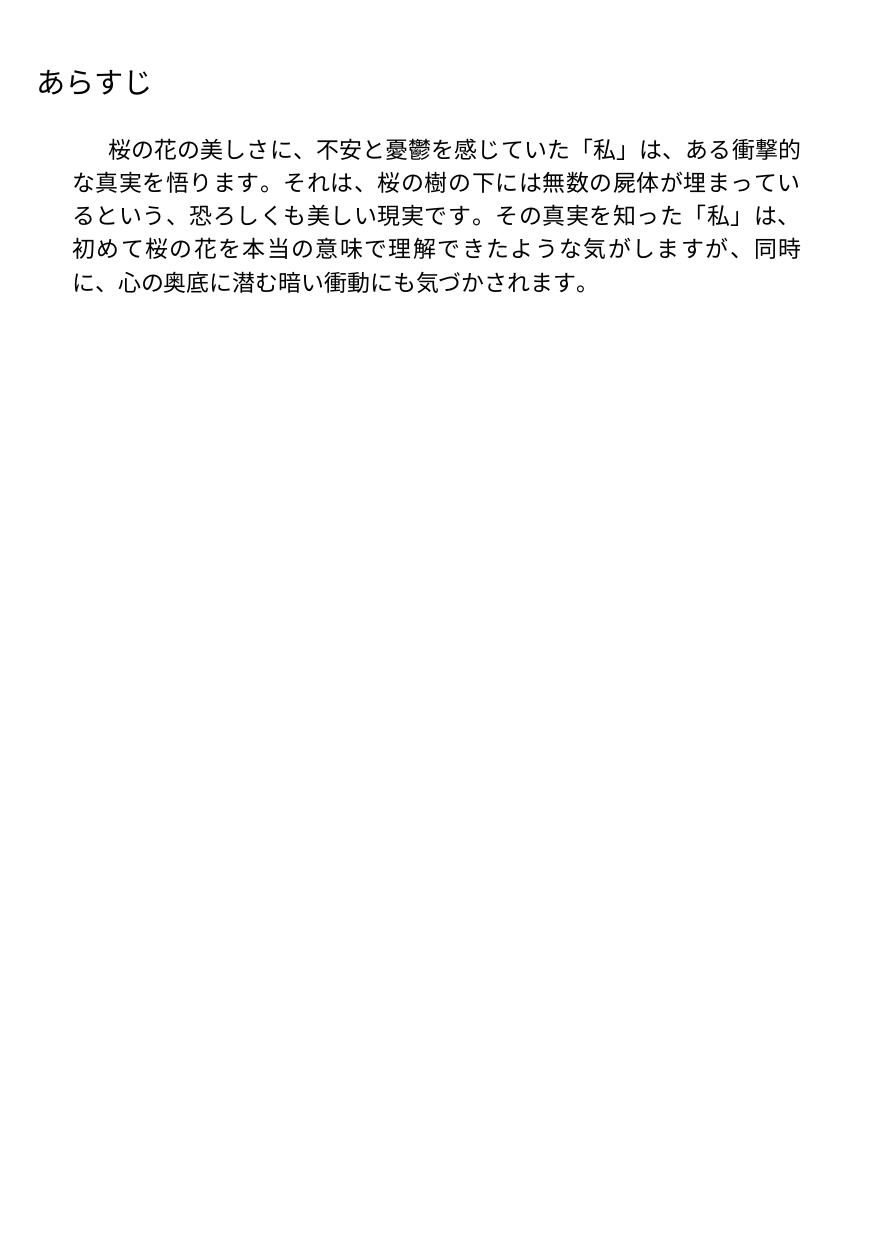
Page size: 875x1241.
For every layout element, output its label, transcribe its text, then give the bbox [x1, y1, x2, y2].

text 桜の花の美しさに、不安と憂鬱を感じていた「私」は、ある衝撃的な真実を悟ります。それは、桜の樹の下には無数の屍体が埋まっているという、恐ろしくも美しい現実です。その真実を知った「私」は、初めて桜の花を本当の意味で理解できたような気がしますが、同時に、心の奥底に潜む暗い衝動にも気づかされます。 [72, 132, 802, 298]
subtitle あらすじ [36, 60, 838, 102]
